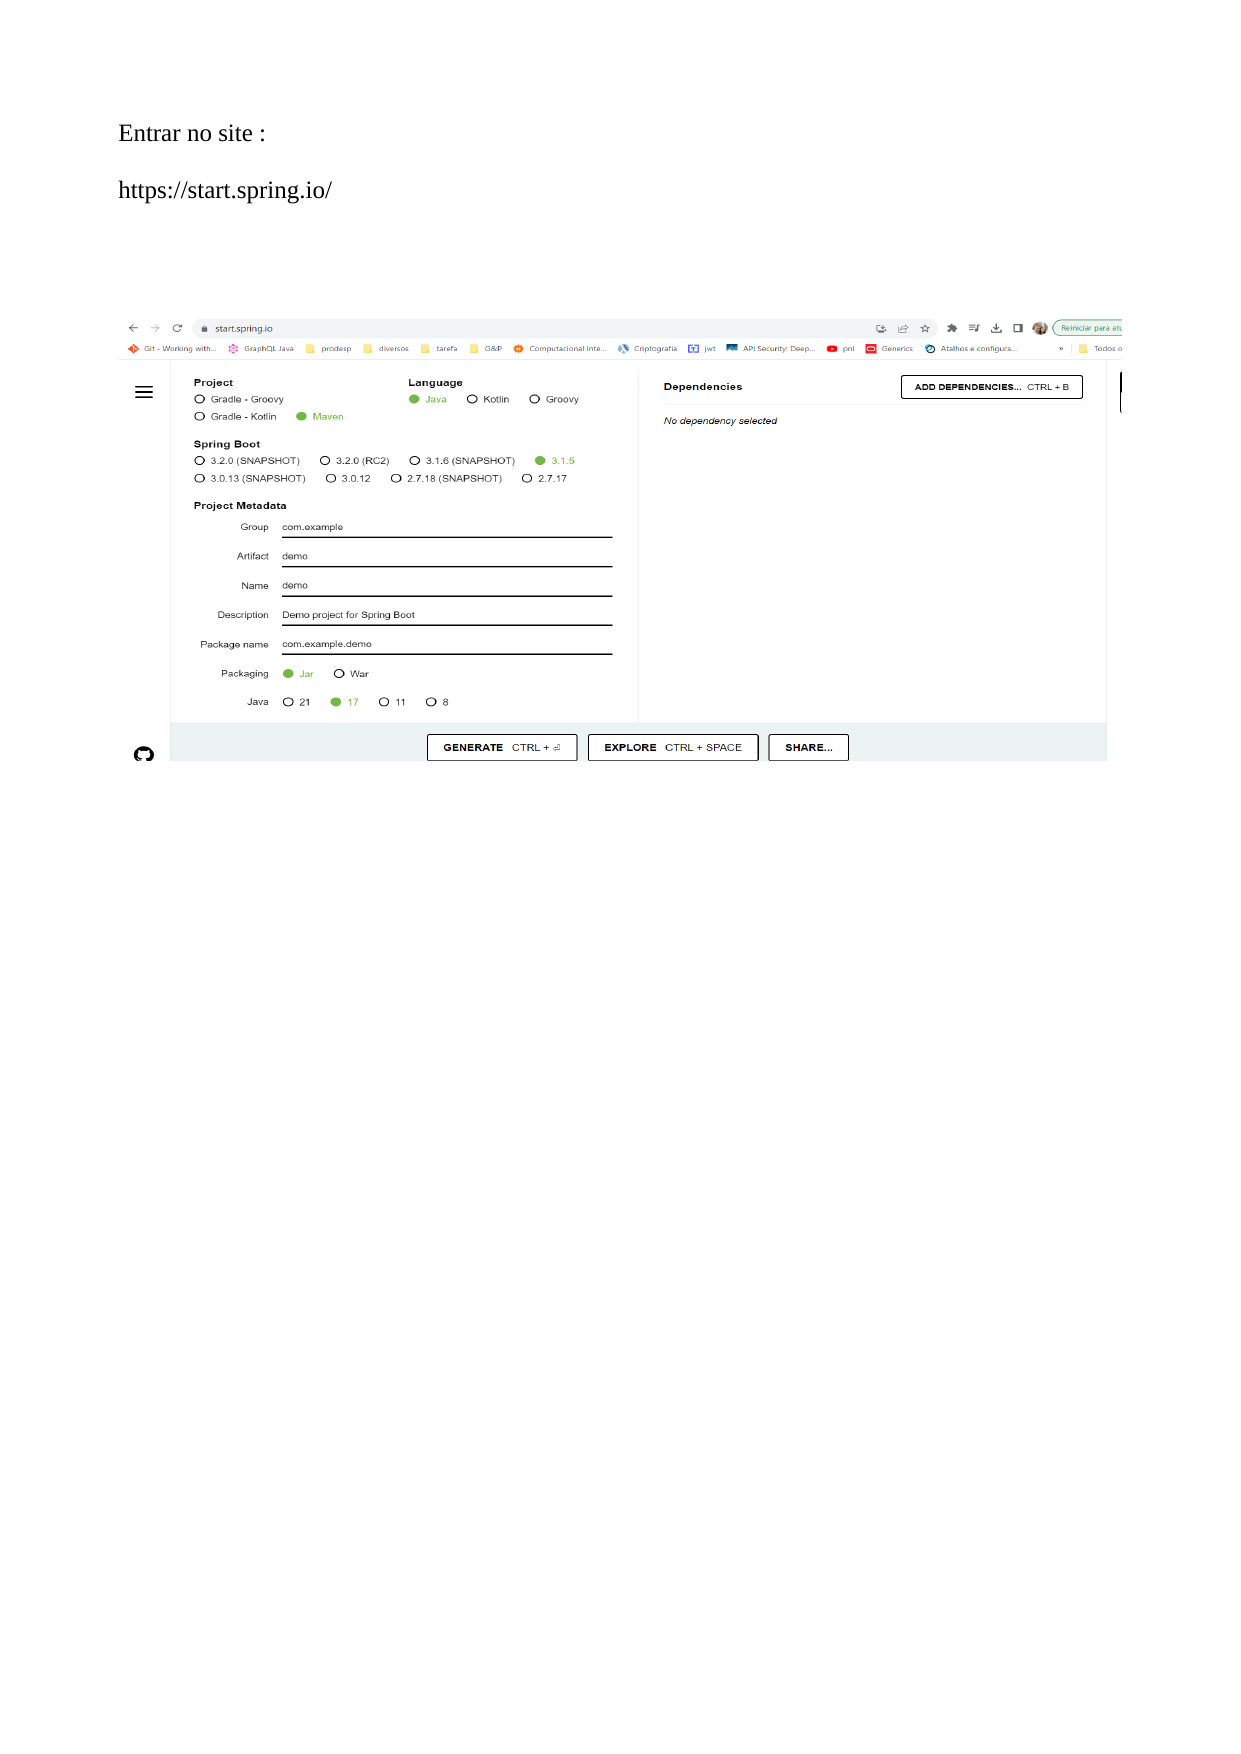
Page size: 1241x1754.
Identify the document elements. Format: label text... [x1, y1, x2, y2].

picture [118, 319, 1122, 761]
text Entrar no site : [118, 118, 1122, 147]
text https://start.spring.io/ [118, 176, 1122, 204]
